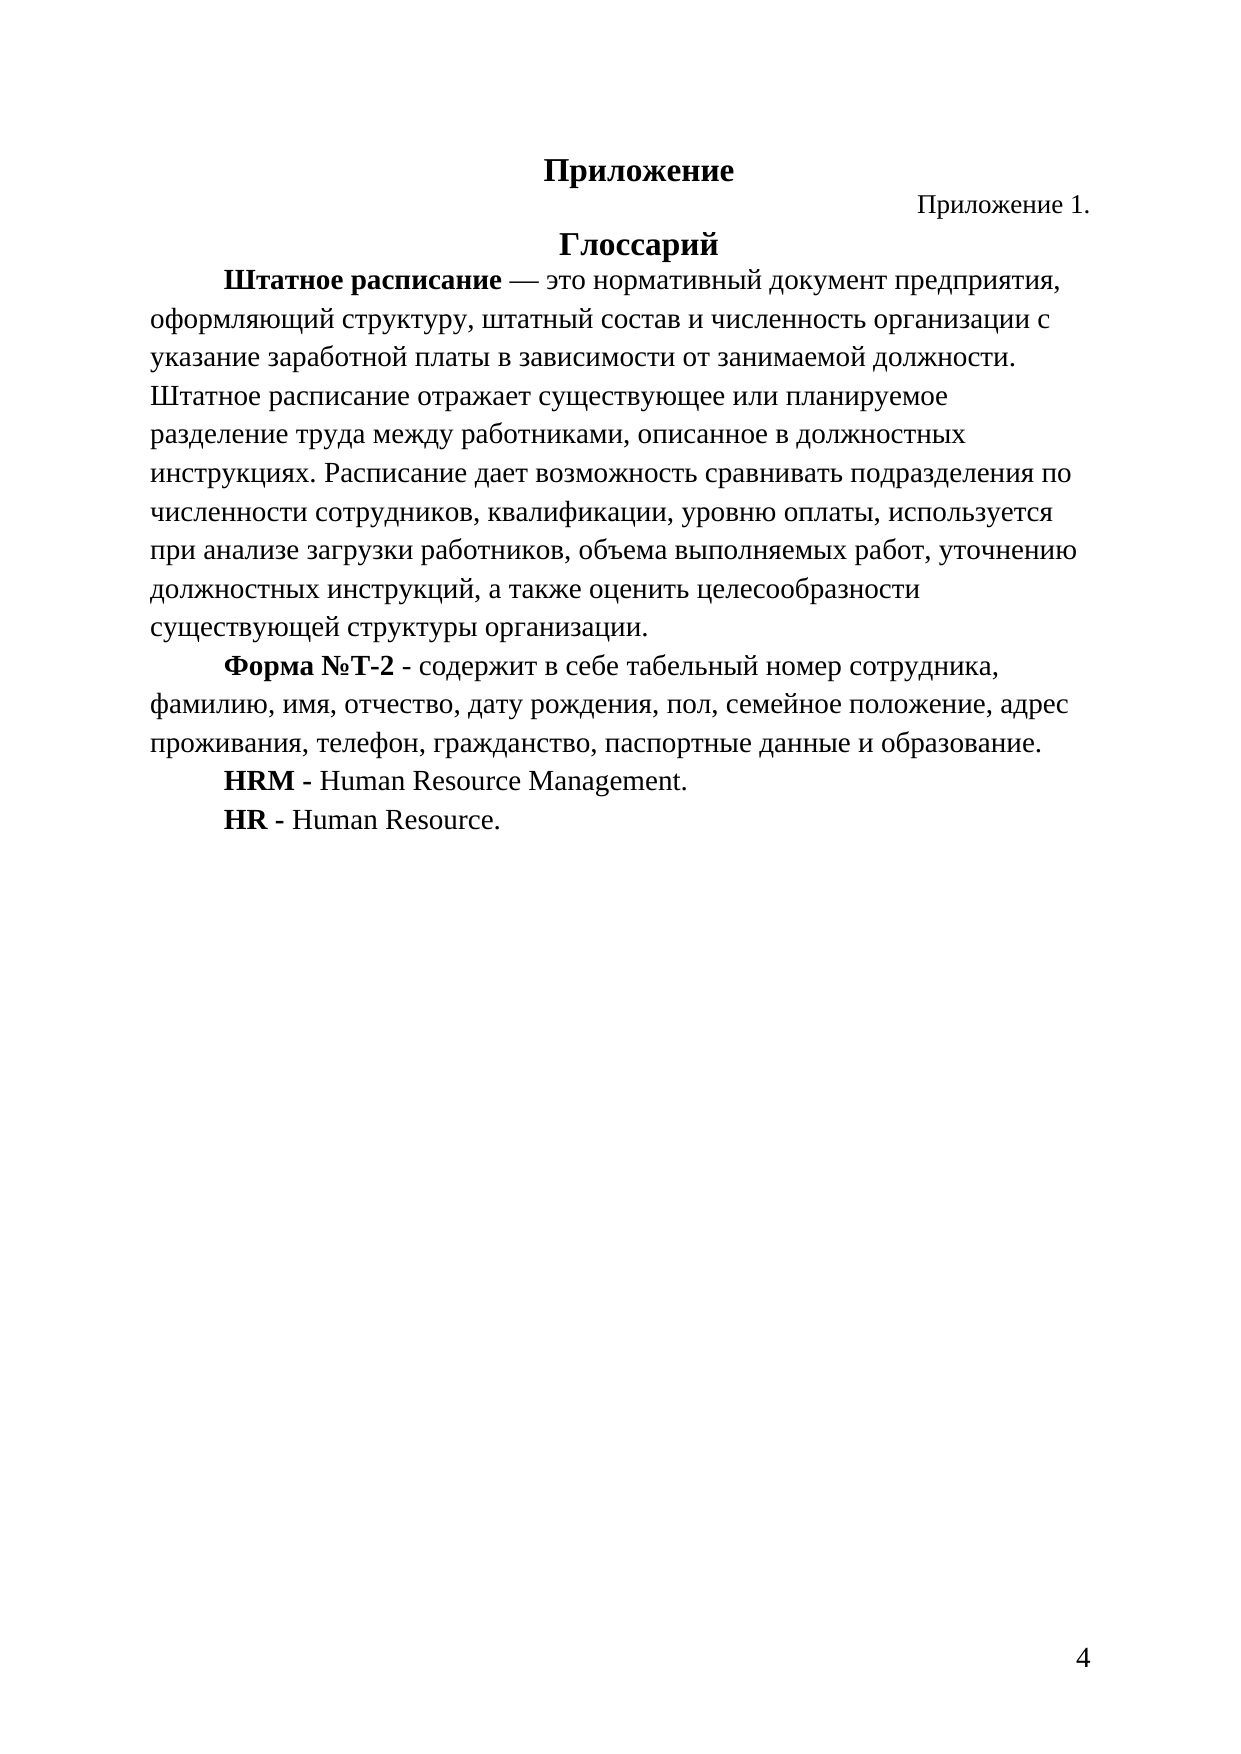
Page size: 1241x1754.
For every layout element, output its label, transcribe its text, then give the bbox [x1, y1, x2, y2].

subtitle Глоссарий [187, 224, 1090, 262]
text Форма №Т-2 - содержит в себе табельный номер сотрудника, фамилию, имя, отчество, дату рождения, пол, семейное положение, адрес проживания, телефон, гражданство, паспортные данные и образование. [150, 648, 1090, 758]
text Штатное расписание — это нормативный документ предприятия, оформляющий структуру, штатный состав и численность организации с указание заработной платы в зависимости от занимаемой должности. Штатное расписание отражает существующее или планируемое разделение труда между работниками, описанное в должностных инструкциях. Расписание дает возможность сравнивать подразделения по численности сотрудников, квалификации, уровню оплаты, используется при анализе загрузки работников, объема выполняемых работ, уточнению должностных инструкций, а также оценить целесообразности существующей структуры организации. [150, 262, 1090, 643]
subtitle Приложение [187, 150, 1090, 188]
text Приложение 1. [150, 188, 1090, 219]
text HR - Human Resource. [150, 802, 1090, 836]
text HRM - Human Resource Management. [150, 763, 1090, 797]
